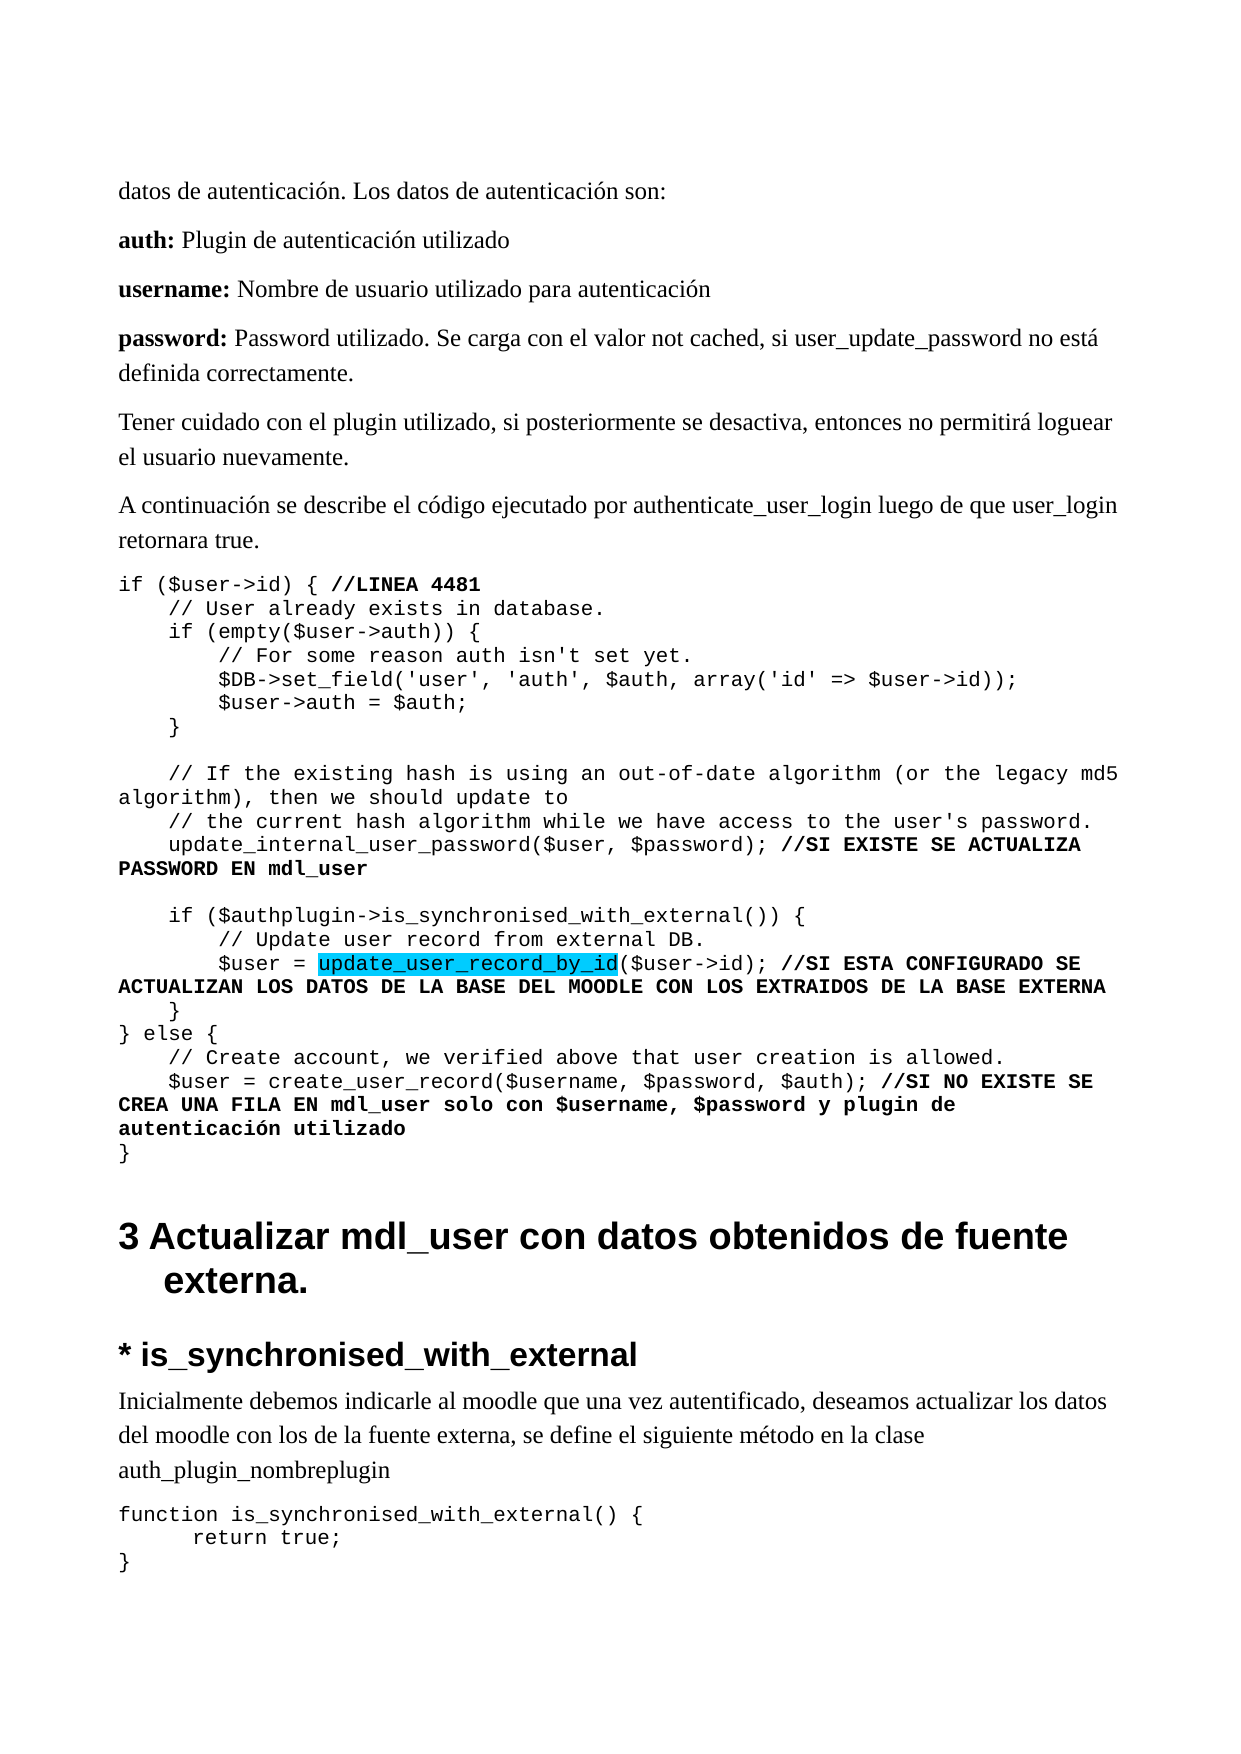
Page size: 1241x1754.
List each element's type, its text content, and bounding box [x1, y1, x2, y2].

text $user->auth = $auth; [118, 692, 1122, 716]
text Inicialmente debemos indicarle al moodle que una vez autentificado, deseamos actualizar los datos del moodle con los de la fuente externa, se define el siguiente método en la clase auth_plugin_nombreplugin [118, 1386, 1122, 1483]
text // Create account, we verified above that user creation is allowed. [118, 1047, 1122, 1071]
text // User already exists in database. [118, 598, 1122, 621]
text } [118, 1551, 1122, 1575]
text A continuación se describe el código ejecutado por authenticate_user_login luego de que user_login retornara true. [118, 491, 1122, 554]
text $user = update_user_record_by_id($user->id); //SI ESTA CONFIGURADO SE ACTUALIZAN LOS DATOS DE LA BASE DEL MOODLE CON LOS EXTRAIDOS DE LA BASE EXTERNA [118, 952, 1122, 1000]
subtitle * is_synchronised_with_external [118, 1334, 1122, 1373]
text username: Nombre de usuario utilizado para autenticación [118, 274, 1122, 303]
text datos de autenticación. Los datos de autenticación son: [118, 176, 1122, 205]
subtitle 3 Actualizar mdl_user con datos obtenidos de fuente externa. [118, 1214, 1122, 1301]
text $user = create_user_record($username, $password, $auth); //SI NO EXISTE SE CREA UNA FILA EN mdl_user solo con $username, $password y plugin de autenticación utilizado [118, 1071, 1122, 1142]
text return true; [118, 1527, 1122, 1551]
text // If the existing hash is using an out-of-date algorithm (or the legacy md5 algorithm), then we should update to [118, 763, 1122, 811]
text } else { [118, 1023, 1122, 1047]
text } [118, 1000, 1122, 1023]
text } [118, 716, 1122, 740]
text $DB->set_field('user', 'auth', $auth, array('id' => $user->id)); [118, 669, 1122, 692]
text auth: Plugin de autenticación utilizado [118, 225, 1122, 254]
text if ($authplugin->is_synchronised_with_external()) { [118, 905, 1122, 929]
text // the current hash algorithm while we have access to the user's password. [118, 811, 1122, 834]
text function is_synchronised_with_external() { [118, 1504, 1122, 1527]
text // For some reason auth isn't set yet. [118, 645, 1122, 669]
text if ($user->id) { //LINEA 4481 [118, 574, 1122, 598]
text password: Password utilizado. Se carga con el valor not cached, si user_update_password no está definida correctamente. [118, 323, 1122, 387]
text Tener cuidado con el plugin utilizado, si posteriormente se desactiva, entonces no permitirá loguear el usuario nuevamente. [118, 407, 1122, 470]
text } [118, 1142, 1122, 1165]
text update_internal_user_password($user, $password); //SI EXISTE SE ACTUALIZA PASSWORD EN mdl_user [118, 834, 1122, 882]
text if (empty($user->auth)) { [118, 621, 1122, 645]
text // Update user record from external DB. [118, 929, 1122, 952]
